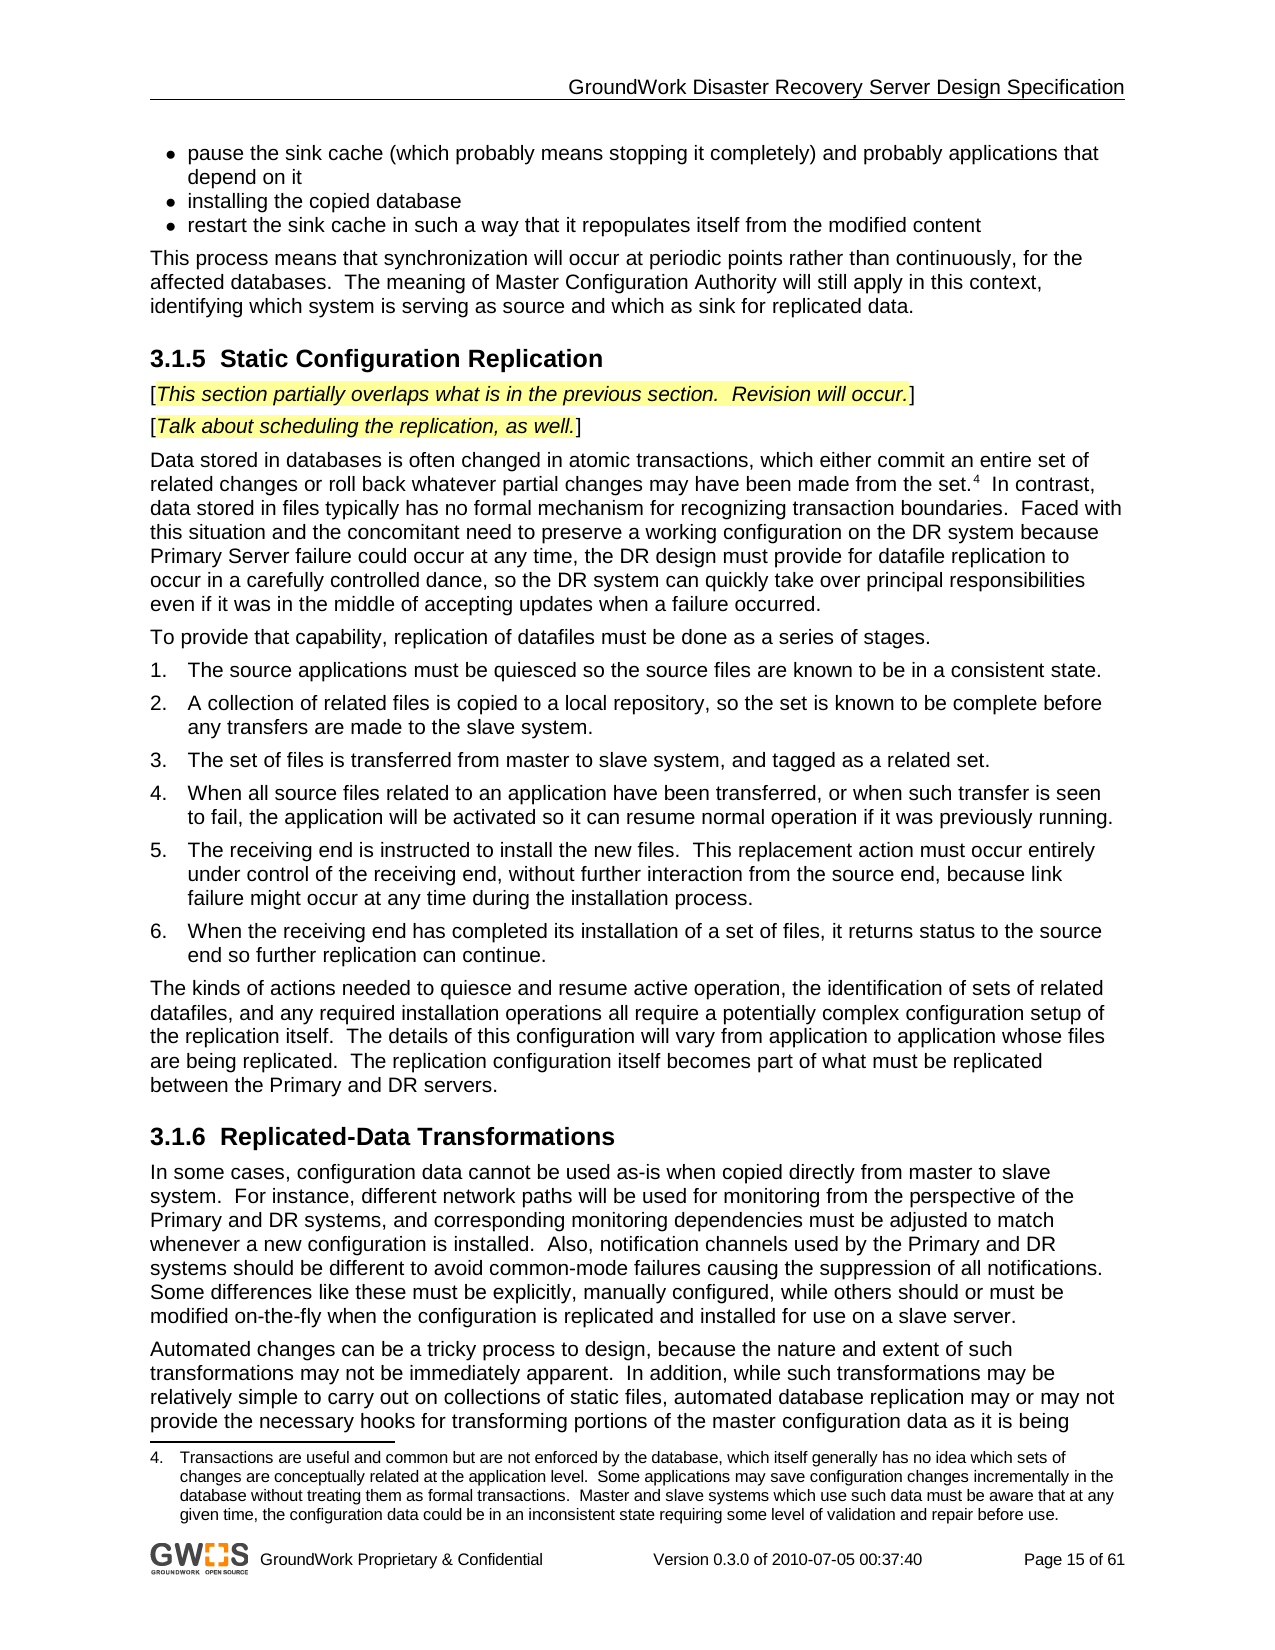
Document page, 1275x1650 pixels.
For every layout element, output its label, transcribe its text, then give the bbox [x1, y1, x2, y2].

text Data stored in databases is often changed in atomic transactions, which either commit an entire set of related changes or roll back whatever partial changes may have been made from the set. In contrast, data stored in files typically has no formal mechanism for recognizing transaction boundaries. Faced with this situation and the concomitant need to preserve a working configuration on the DR system because Primary Server failure could occur at any time, the DR design must provide for datafile replication to occur in a carefully controlled dance, so the DR system can quickly take over principal responsibilities even if it was in the middle of accepting updates when a failure occurred. [150, 447, 1125, 616]
text To provide that capability, replication of datafiles must be done as a series of stages. [150, 625, 1125, 649]
list The set of files is transferred from master to slave system, and tagged as a related set. [150, 748, 1125, 772]
list The receiving end is instructed to install the new files. This replacement action must occur entirely under control of the receiving end, without further interaction from the source end, because link failure might occur at any time during the installation process. [150, 838, 1125, 910]
list When the receiving end has completed its installation of a set of files, it returns status to the source end so further replication can continue. [150, 919, 1125, 967]
list restart the sink cache in such a way that it repopulates itself from the modified content [165, 213, 1125, 237]
subtitle Static Configuration Replication [150, 343, 1125, 372]
text [Talk about scheduling the replication, as well.] [150, 414, 1125, 438]
text In some cases, configuration data cannot be used as-is when copied directly from master to slave system. For instance, different network paths will be used for monitoring from the perspective of the Primary and DR systems, and corresponding monitoring dependencies must be adjusted to match whenever a new configuration is installed. Also, notification channels used by the Primary and DR systems should be different to avoid common-mode failures causing the suppression of all notifications. Some differences like these must be explicitly, manually configured, while others should or must be modified on-the-fly when the configuration is replicated and installed for use on a slave server. [150, 1160, 1125, 1328]
subtitle Replicated-Data Transformations [150, 1122, 1125, 1151]
list installing the copied database [165, 189, 1125, 213]
list When all source files related to an application have been transferred, or when such transfer is seen to fail, the application will be activated so it can resume normal operation if it was previously running. [150, 781, 1125, 829]
text Transactions are useful and common but are not enforced by the database, which itself generally has no idea which sets of changes are conceptually related at the application level. Some applications may save configuration changes incrementally in the database without treating them as formal transactions. Master and slave systems which use such data must be aware that at any given time, the configuration data could be in an inconsistent state requiring some level of validation and repair before use. [150, 1448, 1125, 1524]
picture [150, 1543, 248, 1575]
list pause the sink cache (which probably means stopping it completely) and probably applications that depend on it [165, 141, 1125, 189]
list The source applications must be quiesced so the source files are known to be in a consistent state. [150, 658, 1125, 682]
text The kinds of actions needed to quiesce and resume active operation, the identification of sets of related datafiles, and any required installation operations all require a potentially complex configuration setup of the replication itself. The details of this configuration will vary from application to application whose files are being replicated. The replication configuration itself becomes part of what must be replicated between the Primary and DR servers. [150, 976, 1125, 1097]
text [This section partially overlaps what is in the previous section. Revision will occur.] [909, 381, 1125, 406]
list A collection of related files is copied to a local repository, so the set is known to be complete before any transfers are made to the slave system. [150, 691, 1125, 739]
text Automated changes can be a tricky process to design, because the nature and extent of such transformations may not be immediately apparent. In addition, while such transformations may be relatively simple to carry out on collections of static files, automated database replication may or may not provide the necessary hooks for transforming portions of the master configuration data as it is being [150, 1337, 1125, 1433]
text This process means that synchronization will occur at periodic points rather than continuously, for the affected databases. The meaning of Master Configuration Authority will still apply in this context, identifying which system is serving as source and which as sink for replicated data. [150, 246, 1125, 318]
